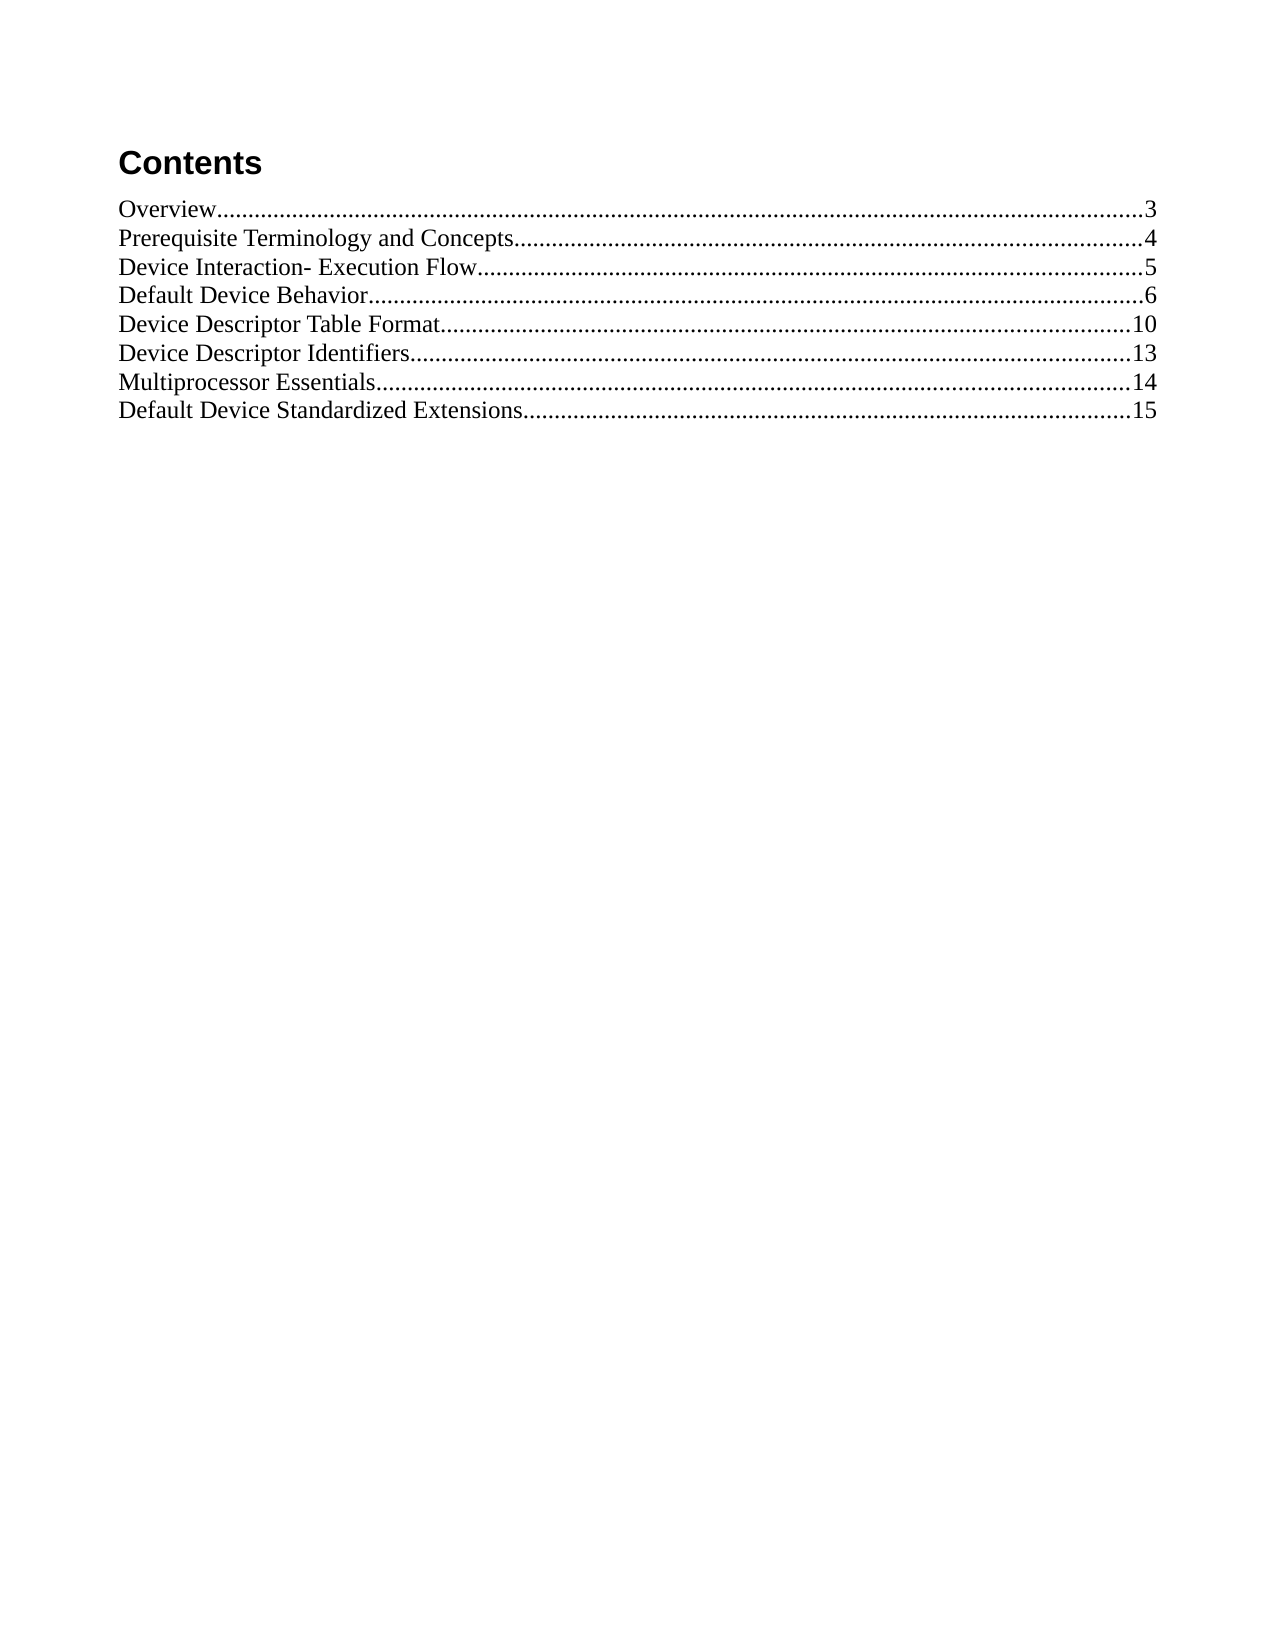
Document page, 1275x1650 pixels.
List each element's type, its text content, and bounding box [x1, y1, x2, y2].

text Device Descriptor Identifiers 13 [118, 338, 1157, 367]
text Device Interaction- Execution Flow 5 [118, 252, 1157, 280]
text Default Device Standardized Extensions 15 [118, 395, 1157, 424]
subtitle Contents [118, 143, 1157, 182]
text Default Device Behavior 6 [118, 280, 1157, 309]
text Overview 3 [118, 194, 1157, 223]
text Device Descriptor Table Format 10 [118, 309, 1157, 338]
text Prerequisite Terminology and Concepts 4 [118, 223, 1157, 252]
text Multiprocessor Essentials 14 [118, 367, 1157, 395]
